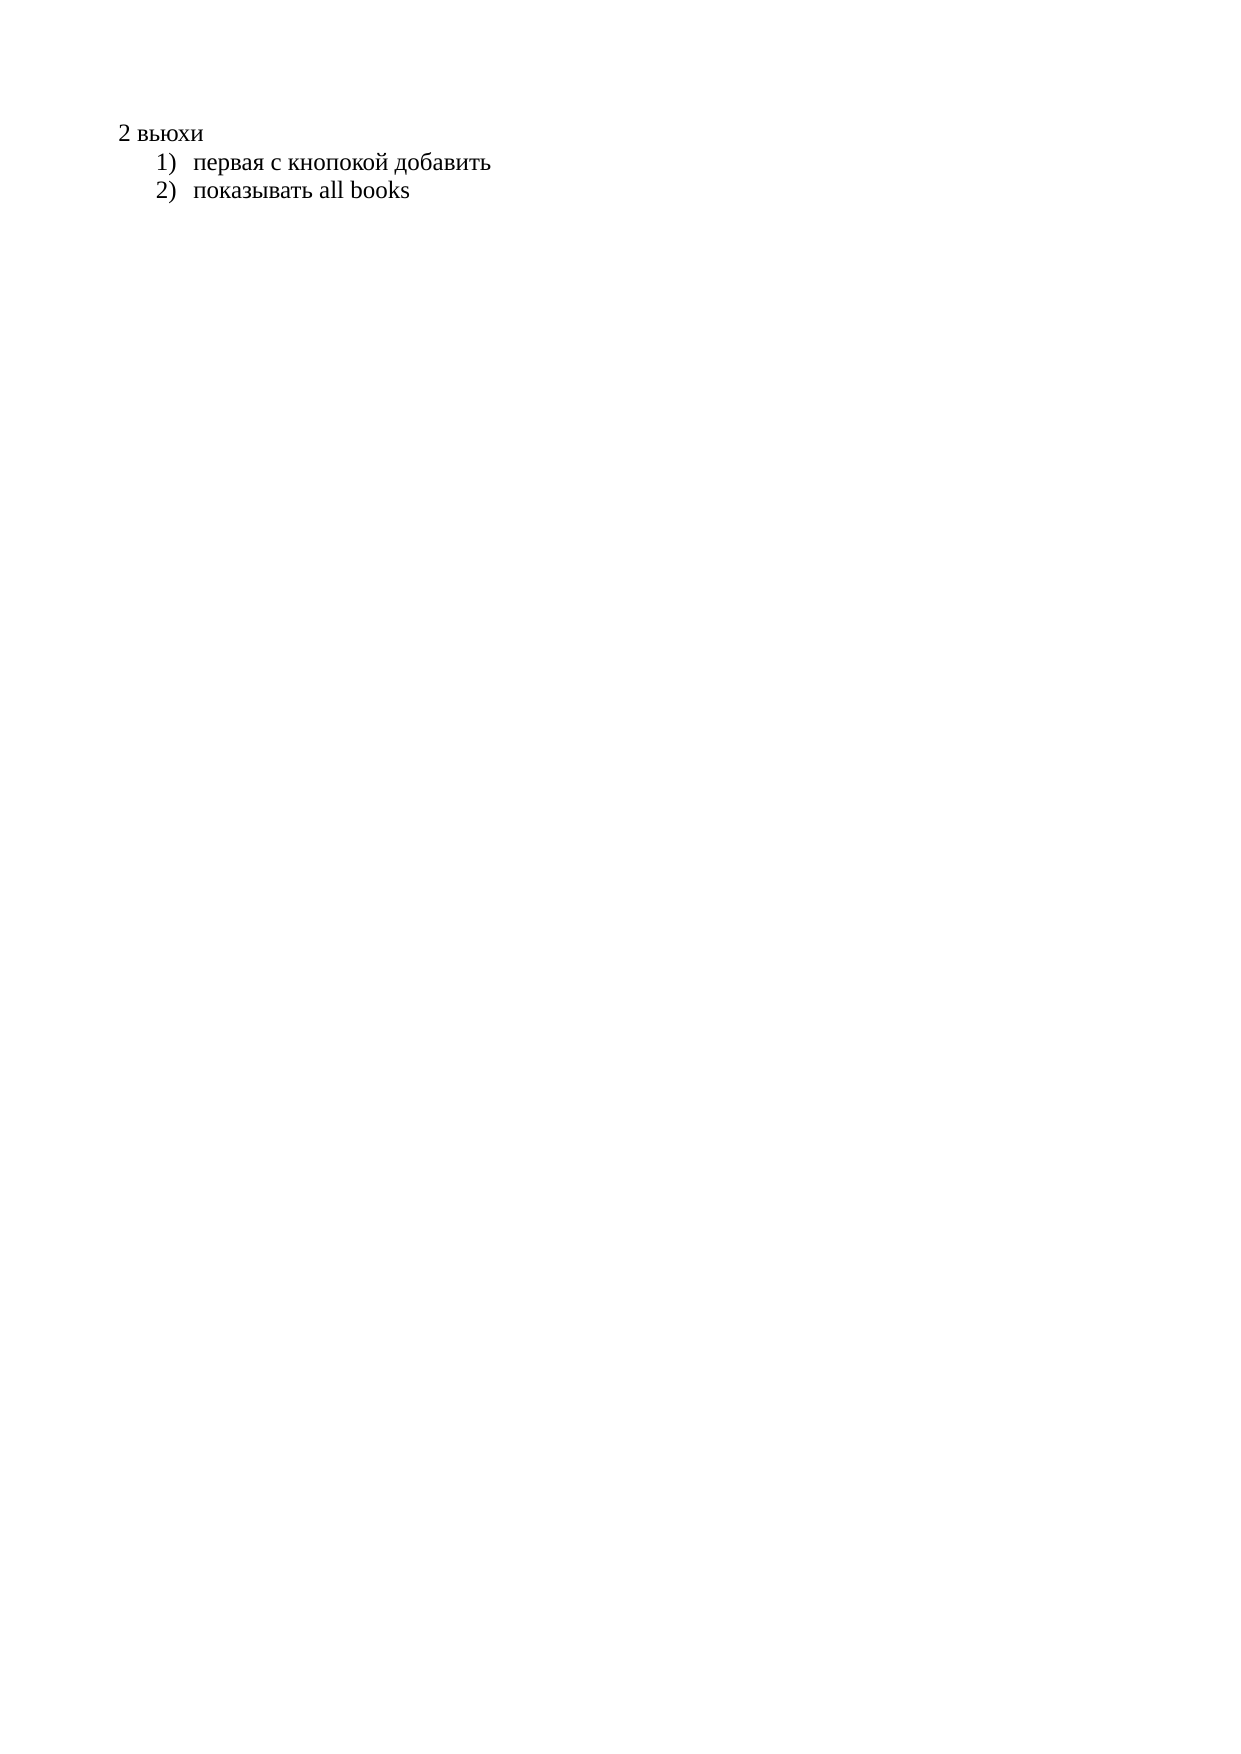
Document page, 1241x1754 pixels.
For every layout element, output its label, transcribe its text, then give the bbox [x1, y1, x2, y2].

list показывать all books [156, 176, 1122, 204]
text 2 вьюхи [118, 118, 1122, 147]
list первая с кнопокой добавить [156, 147, 1122, 176]
